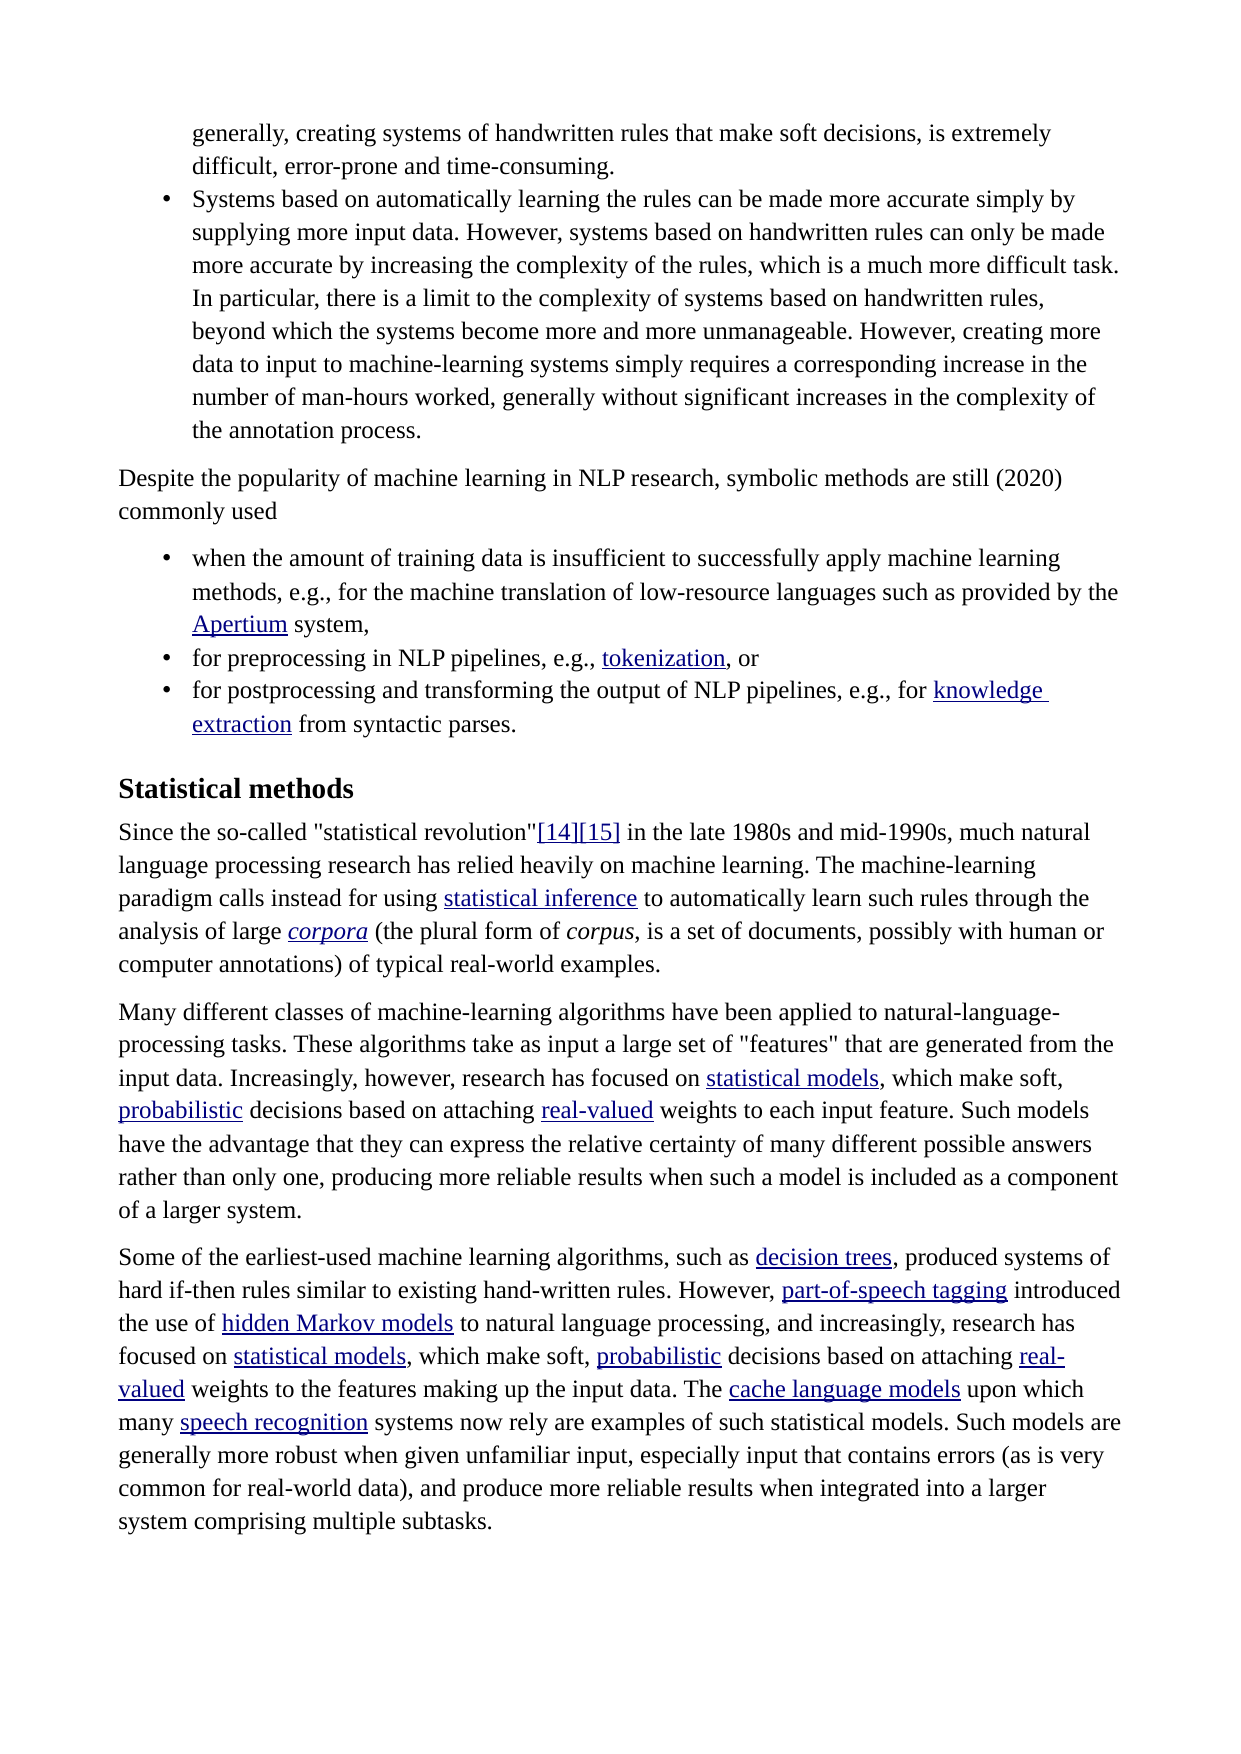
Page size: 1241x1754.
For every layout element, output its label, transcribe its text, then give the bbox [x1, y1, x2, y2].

list for postprocessing and transforming the output of NLP pipelines, e.g., for knowledge extraction from syntactic parses. [162, 676, 1122, 737]
list generally, creating systems of handwritten rules that make soft decisions, is extremely difficult, error-prone and time-consuming. [162, 118, 1122, 180]
text Some of the earliest-used machine learning algorithms, such as decision trees, produced systems of hard if-then rules similar to existing hand-written rules. However, part-of-speech tagging introduced the use of hidden Markov models to natural language processing, and increasingly, research has focused on statistical models, which make soft, probabilistic decisions based on attaching real-valued weights to the features making up the input data. The cache language models upon which many speech recognition systems now rely are examples of such statistical models. Such models are generally more robust when given unfamiliar input, especially input that contains errors (as is very common for real-world data), and produce more reliable results when integrated into a larger system comprising multiple subtasks. [118, 1242, 1122, 1535]
list for preprocessing in NLP pipelines, e.g., tokenization, or [162, 643, 1122, 671]
text Many different classes of machine-learning algorithms have been applied to natural-language-processing tasks. These algorithms take as input a large set of "features" that are generated from the input data. Increasingly, however, research has focused on statistical models, which make soft, probabilistic decisions based on attaching real-valued weights to each input feature. Such models have the advantage that they can express the relative certainty of many different possible answers rather than only one, producing more reliable results when such a model is included as a component of a larger system. [118, 997, 1122, 1223]
subtitle Statistical methods [118, 771, 1122, 804]
list Systems based on automatically learning the rules can be made more accurate simply by supplying more input data. However, systems based on handwritten rules can only be made more accurate by increasing the complexity of the rules, which is a much more difficult task. In particular, there is a limit to the complexity of systems based on handwritten rules, beyond which the systems become more and more unmanageable. However, creating more data to input to machine-learning systems simply requires a corresponding increase in the number of man-hours worked, generally without significant increases in the complexity of the annotation process. [162, 184, 1122, 444]
text Despite the popularity of machine learning in NLP research, symbolic methods are still (2020) commonly used [118, 463, 1122, 525]
list when the amount of training data is insufficient to successfully apply machine learning methods, e.g., for the machine translation of low-resource languages such as provided by the Apertium system, [162, 543, 1122, 638]
text Since the so-called "statistical revolution"[14][15] in the late 1980s and mid-1990s, much natural language processing research has relied heavily on machine learning. The machine-learning paradigm calls instead for using statistical inference to automatically learn such rules through the analysis of large corpora (the plural form of corpus, is a set of documents, possibly with human or computer annotations) of typical real-world examples. [118, 817, 1122, 978]
